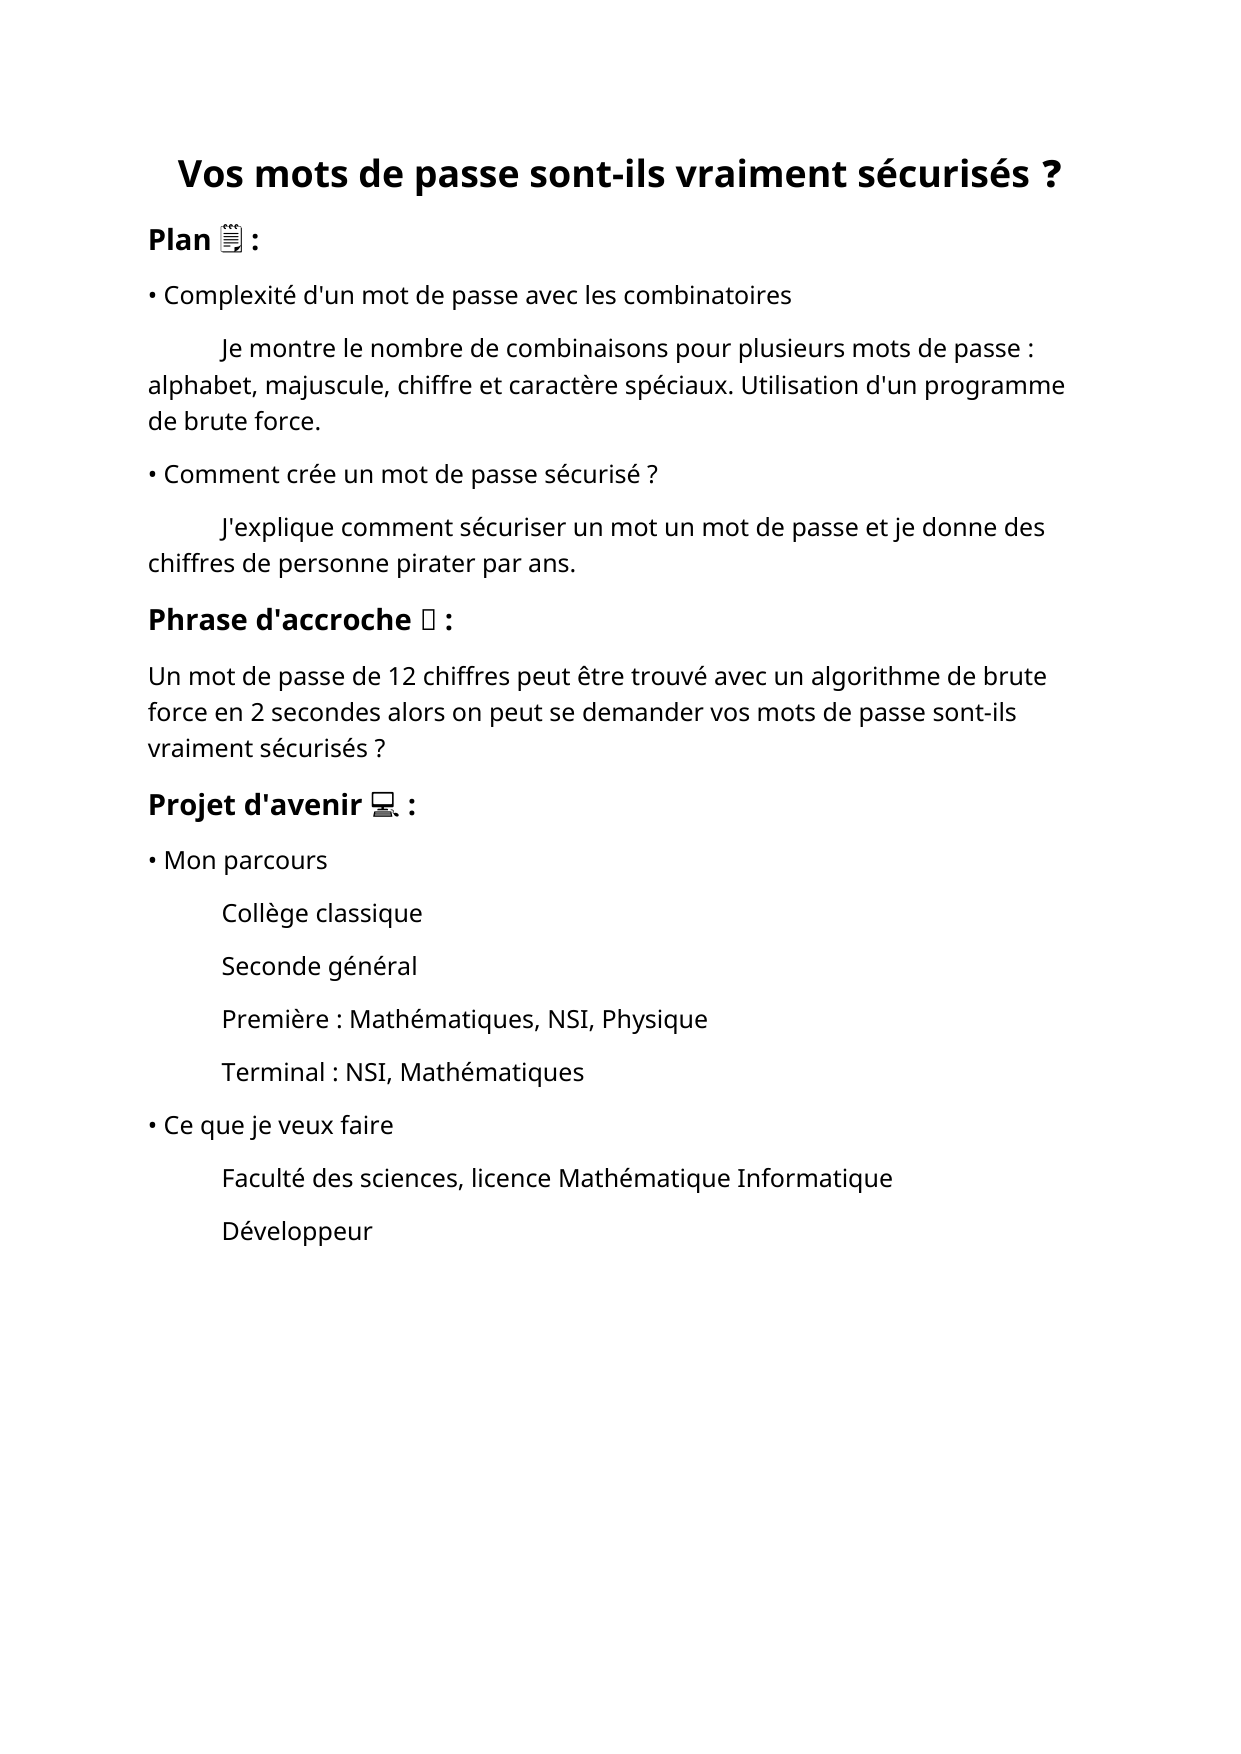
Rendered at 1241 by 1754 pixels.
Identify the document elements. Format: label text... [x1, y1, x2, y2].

text Première : Mathématiques, NSI, Physique [148, 1002, 1093, 1036]
text Un mot de passe de 12 chiffres peut être trouvé avec un algorithme de brute force en 2 secondes alors on peut se demander vos mots de passe sont-ils vraiment sécurisés ? [148, 658, 1093, 765]
text • Ce que je veux faire [148, 1108, 1093, 1142]
text Je montre le nombre de combinaisons pour plusieurs mots de passe : alphabet, majuscule, chiffre et caractère spéciaux. Utilisation d'un programme de brute force. [148, 331, 1093, 438]
text • Complexité d'un mot de passe avec les combinatoires [148, 278, 1093, 312]
text Phrase d'accroche 🚀 : [148, 599, 1093, 639]
text J'explique comment sécuriser un mot un mot de passe et je donne des chiffres de personne pirater par ans. [148, 510, 1093, 580]
text • Comment crée un mot de passe sécurisé ? [148, 457, 1093, 491]
text Vos mots de passe sont-ils vraiment sécurisés ❓ [148, 148, 1093, 199]
text Collège classique [148, 896, 1093, 930]
text Faculté des sciences, licence Mathématique Informatique [148, 1161, 1093, 1195]
text • Mon parcours [148, 843, 1093, 877]
text Développeur [148, 1214, 1093, 1248]
text Seconde général [148, 949, 1093, 983]
text Terminal : NSI, Mathématiques [148, 1055, 1093, 1089]
text Projet d'avenir 💻 : [148, 784, 1093, 823]
text Plan 🗒 : [148, 219, 1093, 258]
